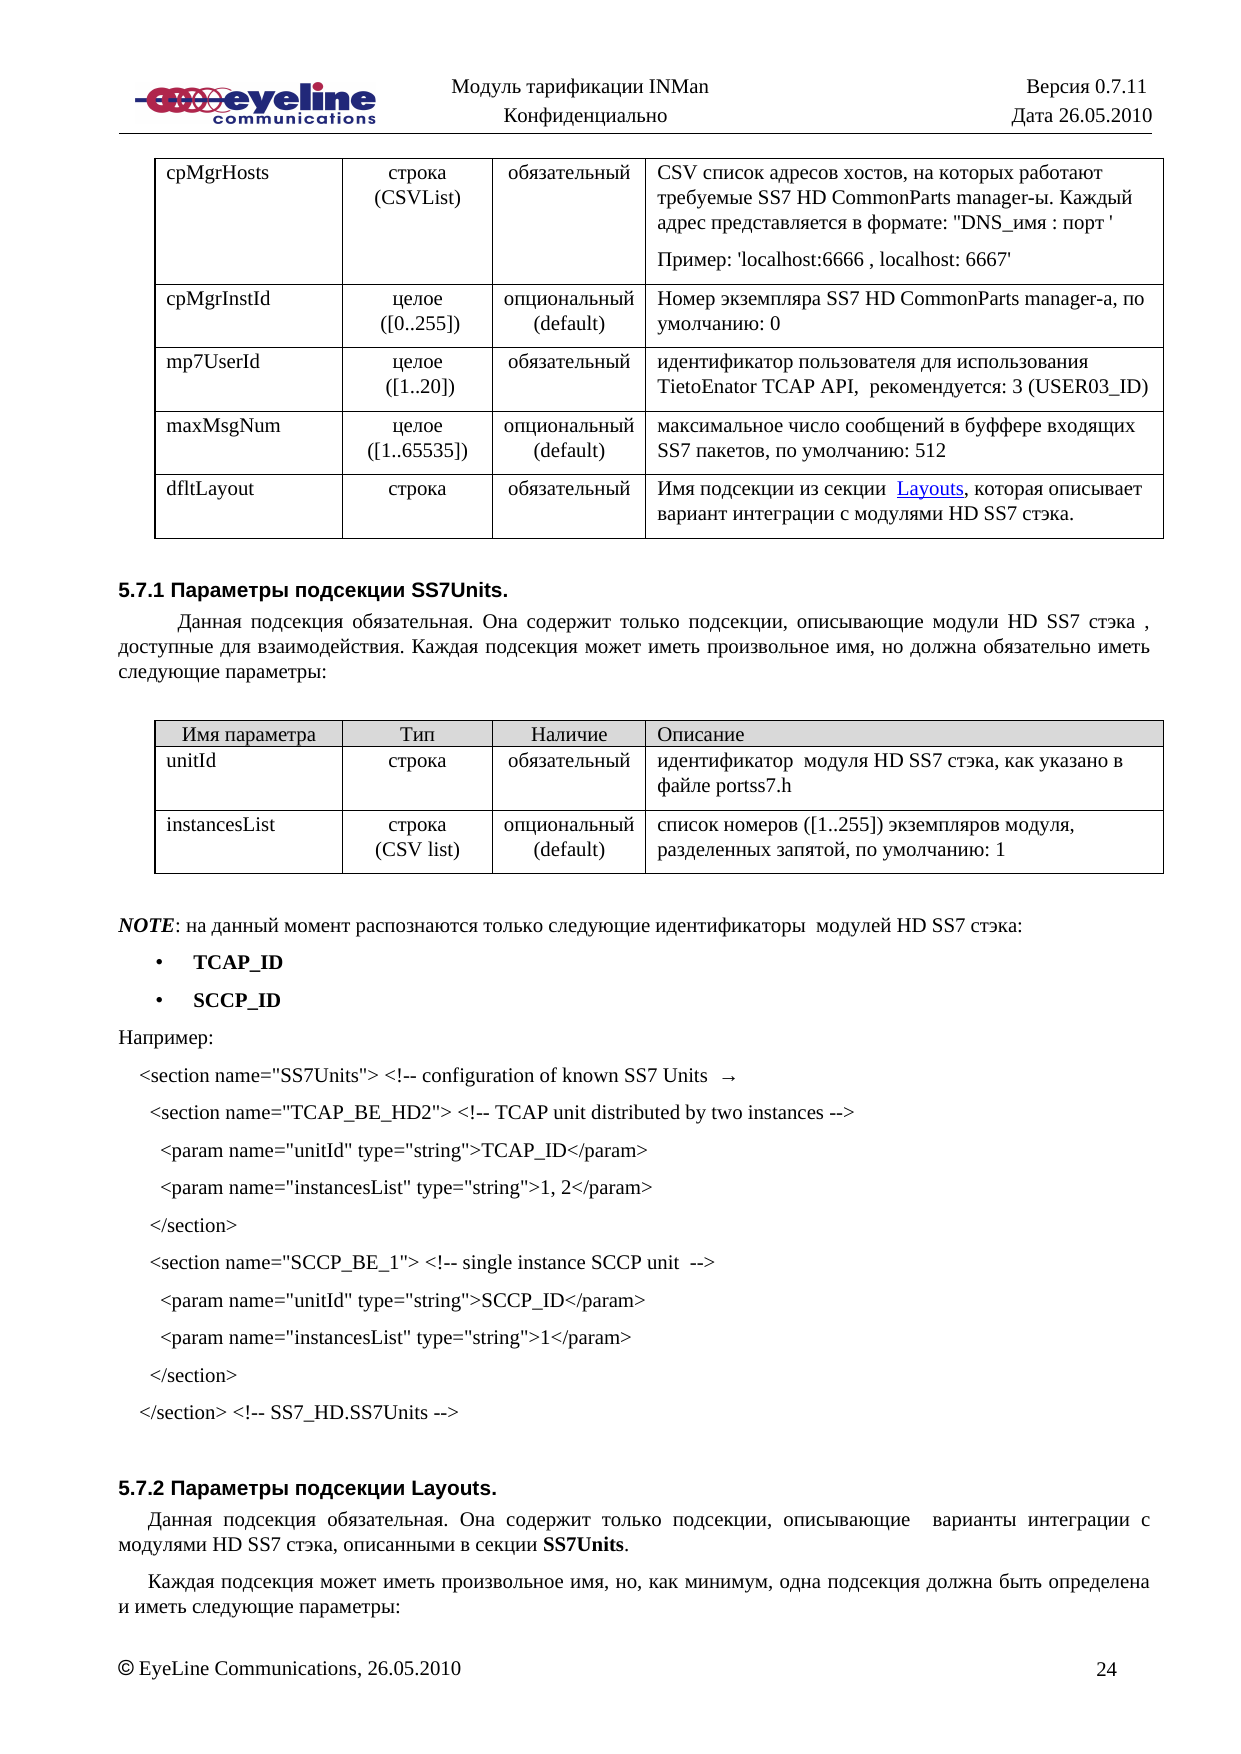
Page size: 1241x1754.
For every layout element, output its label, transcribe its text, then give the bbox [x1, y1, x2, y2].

text </section> [118, 1362, 1151, 1387]
text </section> [118, 1212, 1151, 1237]
table_header Имя параметра [156, 721, 342, 746]
table_cell опциональный (default) [493, 285, 645, 347]
subtitle Параметры подсекции SS7Units. [118, 576, 1151, 601]
text <section name="SCCP_BE_1"> <!-- single instance SCCP unit --> [118, 1249, 1151, 1274]
text Каждая подсекция может иметь произвольное имя, но, как минимум, одна подсекция должна быть определена и иметь следующие параметры: [118, 1568, 1151, 1618]
text NOTE: на данный момент распознаются только следующие идентификаторы модулей HD SS7 стэка: [118, 912, 1151, 937]
table_cell Имя подсекции из секции Layouts, которая описывает вариант интеграции с модулями HD SS7 стэка. [646, 475, 1163, 538]
table_cell cpMgrInstId [156, 285, 342, 347]
table_cell cтрока (CSVList) [343, 159, 492, 284]
table_cell mp7UserId [156, 348, 342, 411]
table_cell строка (CSV list) [343, 811, 492, 873]
text <param name="unitId" type="string">SCCP_ID</param> [118, 1287, 1151, 1312]
text <param name="instancesList" type="string">1, 2</param> [118, 1174, 1151, 1199]
table_cell идентификатор пользователя для использования TietoЕnator TCAP API, рекомендуется: 3 (USER03_ID) [646, 348, 1163, 411]
table_header Описание [646, 721, 1163, 746]
table_cell опциональный (default) [493, 811, 645, 873]
table_cell строка [343, 475, 492, 538]
text Данная подсекция обязательная. Она содержит только подсекции, описывающие варианты интеграции с модулями HD SS7 стэка, описанными в секции SS7Units. [118, 1506, 1151, 1556]
list TCAP_ID [156, 949, 1151, 974]
text </section> <!-- SS7_HD.SS7Units --> [118, 1399, 1151, 1424]
table_cell строка [343, 747, 492, 810]
text <section name="SS7Units"> <!-- configuration of known SS7 Units → [118, 1062, 1151, 1087]
table_cell cpMgrHosts [156, 159, 342, 284]
table_cell dfltLayout [156, 475, 342, 538]
table_cell unitId [156, 747, 342, 810]
table_cell целое ([0..255]) [343, 285, 492, 347]
text <param name="instancesList" type="string">1</param> [118, 1324, 1151, 1349]
table_cell обязательный [493, 348, 645, 411]
table_cell максимальное число сообщений в буффере входящих SS7 пакетов, по умолчанию: 512 [646, 412, 1163, 474]
table_cell обязательный [493, 747, 645, 810]
subtitle Параметры подсекции Layouts. [118, 1474, 1151, 1499]
text <section name="TCAP_BE_HD2"> <!-- TCAP unit distributed by two instances --> [118, 1099, 1151, 1124]
table_cell список номеров ([1..255]) экземпляров модуля, разделенных запятой, по умолчанию: 1 [646, 811, 1163, 873]
table_cell идентификатор модуля HD SS7 стэка, как указано в файле portss7.h [646, 747, 1163, 810]
table_cell обязательный [493, 159, 645, 284]
table_cell целое ([1..20]) [343, 348, 492, 411]
table_cell maxMsgNum [156, 412, 342, 474]
picture [135, 82, 376, 124]
table_cell опциональный (default) [493, 412, 645, 474]
text Например: [118, 1024, 1151, 1049]
table_cell Номер экземпляра SS7 HD CommonParts manager-а, по умолчанию: 0 [646, 285, 1163, 347]
table_cell instancesList [156, 811, 342, 873]
text Данная подсекция обязательная. Она содержит только подсекции, описывающие модули HD SS7 стэка , доступные для взаимодействия. Каждая подсекция может иметь произвольное имя, но должна обязательно иметь следующие параметры: [118, 608, 1151, 683]
table_cell обязательный [493, 475, 645, 538]
table_cell CSV список адресов хостов, на которых работают требуемые SS7 HD CommonParts manager-ы. Каждый адрес представляется в формате: ''DNS_имя : порт ' Пример: 'localhost:6666 , localhost: 6667' [646, 159, 1163, 284]
list SCCP_ID [156, 987, 1151, 1012]
text <param name="unitId" type="string">TCAP_ID</param> [118, 1137, 1151, 1162]
table_cell целое ([1..65535]) [343, 412, 492, 474]
table_header Тип [343, 721, 492, 746]
table_header Наличие [493, 721, 645, 746]
